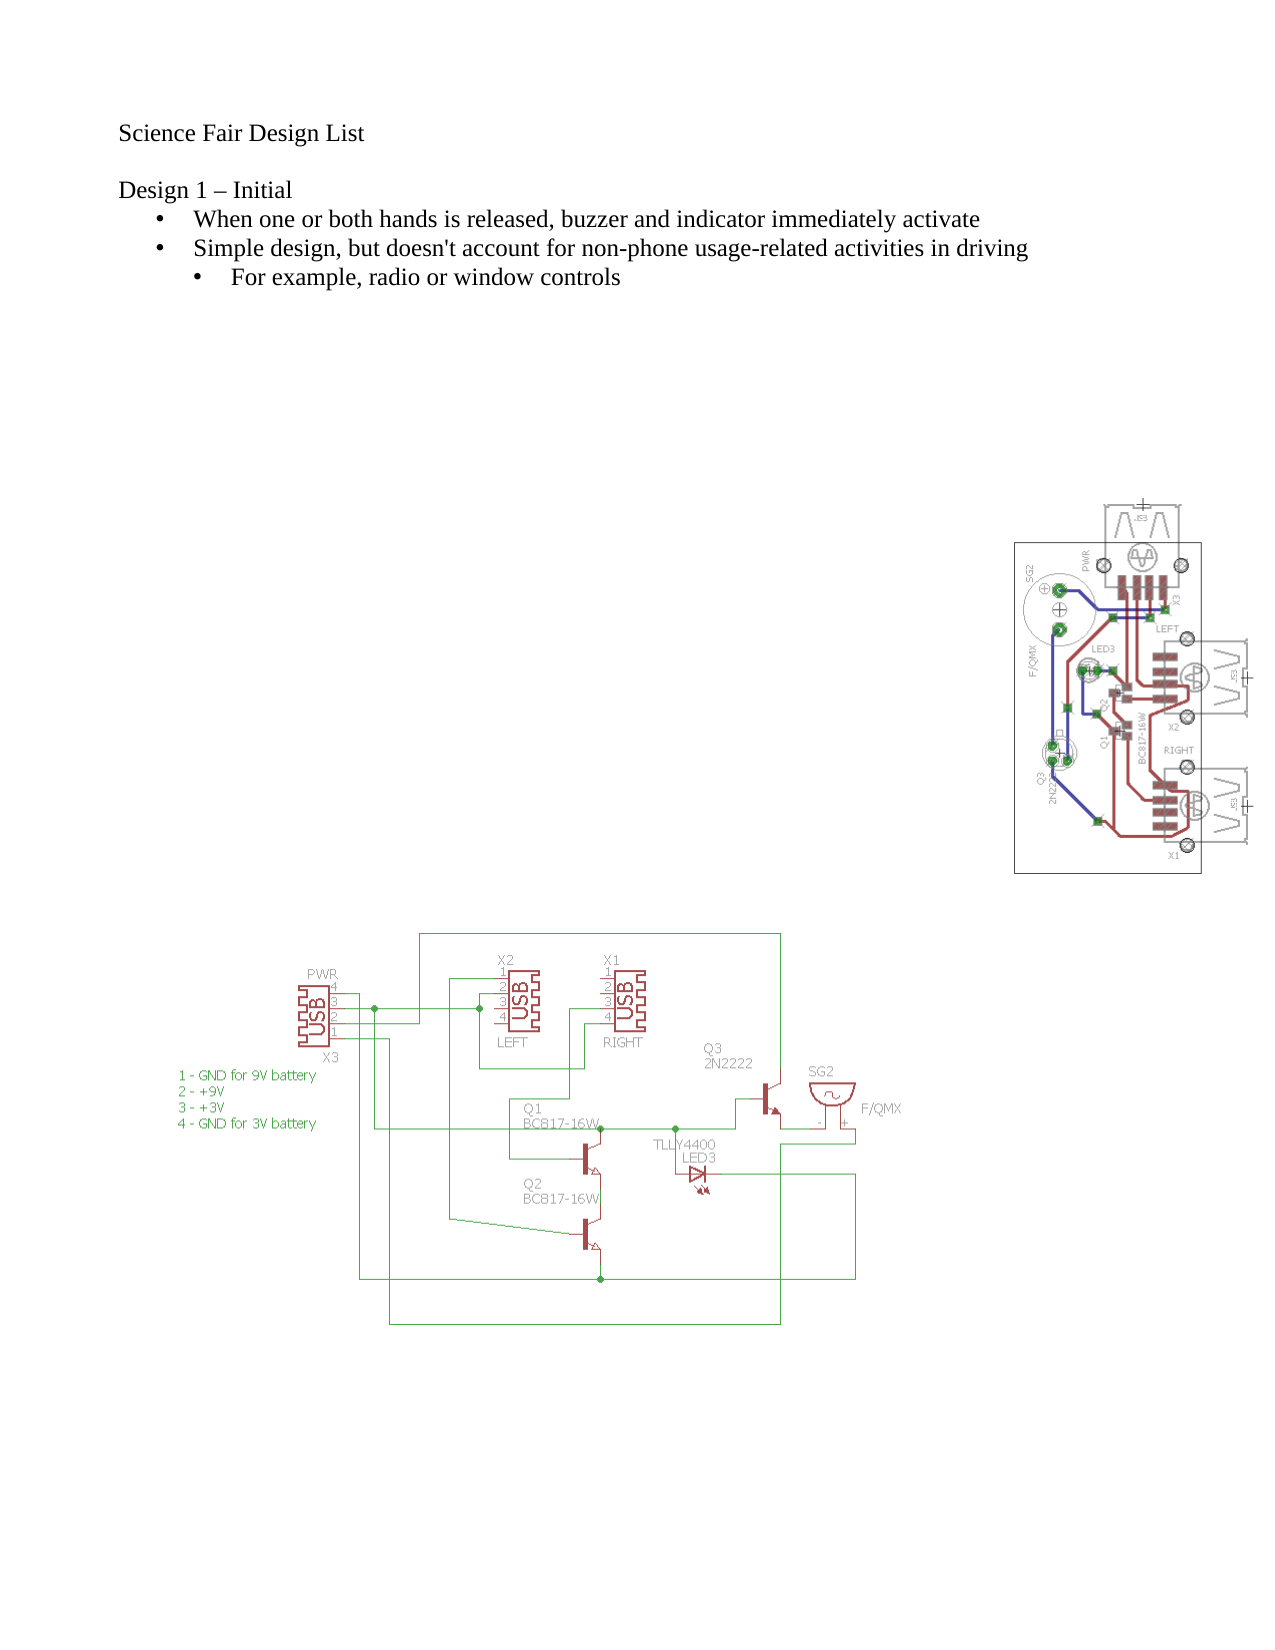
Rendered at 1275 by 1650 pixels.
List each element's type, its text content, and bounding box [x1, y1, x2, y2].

text Design 1 – Initial [118, 176, 1157, 204]
list When one or both hands is released, buzzer and indicator immediately activate [156, 204, 1157, 233]
text Science Fair Design List [118, 118, 1157, 147]
list For example, radio or window controls [193, 262, 1157, 291]
list Simple design, but doesn't account for non-phone usage-related activities in driving [156, 233, 1157, 262]
